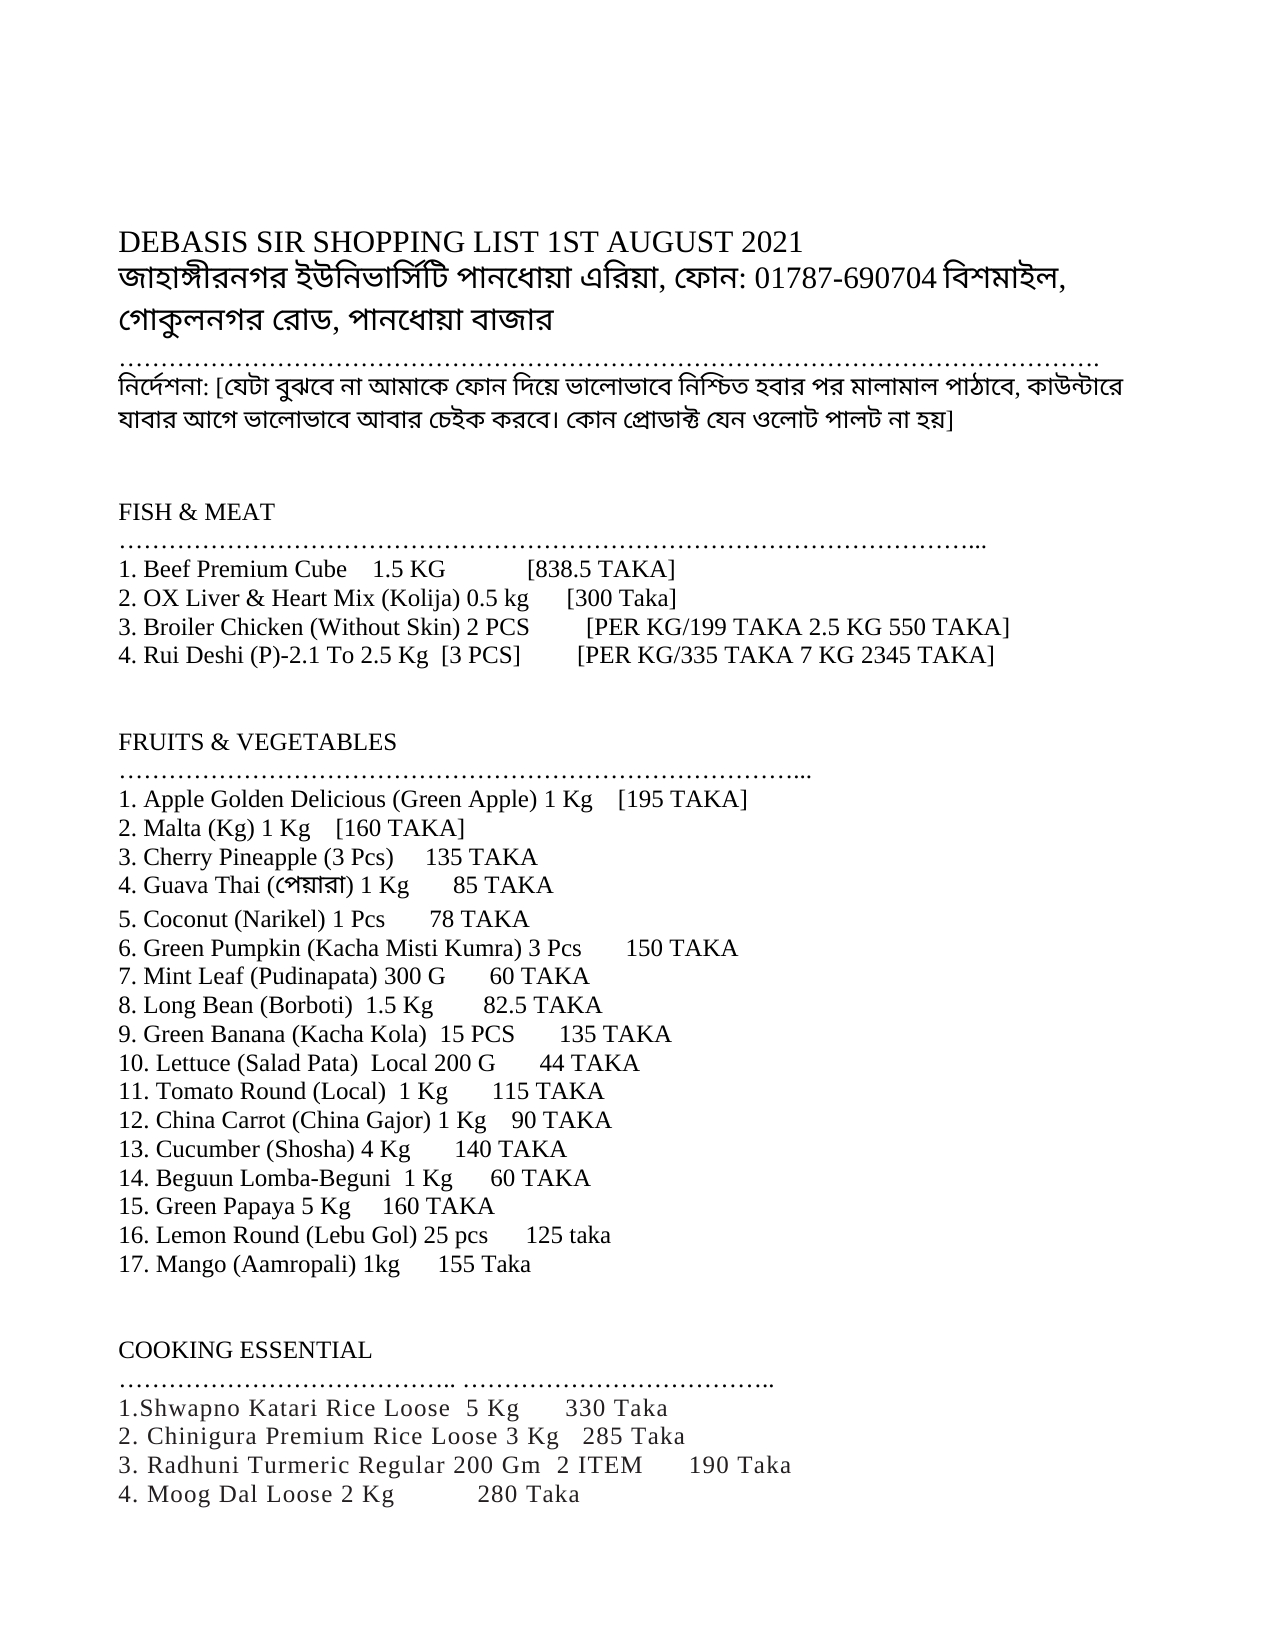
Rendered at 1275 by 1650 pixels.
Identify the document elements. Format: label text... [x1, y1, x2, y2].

text FRUITS & VEGETABLES [118, 727, 1157, 755]
text 1.Shwapno Katari Rice Loose 5 Kg 330 taka [118, 1393, 1157, 1421]
text জাহাঙ্গীরনগর ইউনিভার্সিটি পানধোয়া এরিয়া, ফোন: 01787-690704বিশমাইল, গোকুলনগর রোড, পানধোয়া বাজার [118, 259, 1157, 343]
text 1. Beef Premium Cube 1.5 KG [838.5 TAKA] [118, 554, 1157, 583]
text 4. Moog Dal Loose 2 Kg 280 taka [118, 1479, 1157, 1508]
text 3. Broiler Chicken (Without Skin) 2 PCS [PER KG/199 TAKA 2.5 KG 550 TAKA] [118, 612, 1157, 640]
text 16. Lemon Round (Lebu Gol) 25 pcs 125 taka [118, 1220, 1157, 1249]
text DEBASIS SIR SHOPPING LIST 1ST AUGUST 2021 [118, 223, 1157, 259]
text 3. Cherry Pineapple (3 Pcs) 135 TAKA [118, 842, 1157, 870]
text ………………………………………………………………………... [118, 755, 1157, 784]
text 1. Apple Golden Delicious (Green Apple) 1 Kg [195 TAKA] [118, 784, 1157, 813]
text 13. Cucumber (Shosha) 4 Kg 140 TAKA [118, 1134, 1157, 1163]
text 2. Malta (Kg) 1 Kg [160 TAKA] [118, 813, 1157, 842]
text ………………………………………………………………………………………………………. [118, 343, 1157, 372]
text 9. Green Banana (Kacha Kola) 15 PCS 135 TAKA [118, 1019, 1157, 1048]
text 4. Guava Thai (পেয়ারা) 1 Kg 85 TAKA [118, 870, 1157, 904]
text 17. Mango (Aamropali) 1kg 155 Taka [118, 1249, 1157, 1278]
text 14. Beguun Lomba-Beguni 1 Kg 60 TAKA [118, 1163, 1157, 1191]
text 2. OX Liver & Heart Mix (Kolija) 0.5 kg [300 Taka] [118, 583, 1157, 612]
text 5. Coconut (Narikel) 1 Pcs 78 TAKA [118, 904, 1157, 933]
text FISH & MEAT [118, 497, 1157, 525]
text 15. Green Papaya 5 Kg 160 TAKA [118, 1191, 1157, 1220]
text 12. China Carrot (China Gajor) 1 Kg 90 TAKA [118, 1105, 1157, 1134]
text 6. Green Pumpkin (Kacha Misti Kumra) 3 Pcs 150 TAKA [118, 933, 1157, 961]
text 8. Long Bean (Borboti) 1.5 Kg 82.5 TAKA [118, 990, 1157, 1019]
text 3. Radhuni Turmeric Regular 200 Gm 2 ITEM 190 taka [118, 1450, 1157, 1479]
text নির্দেশনা: [যেটা বুঝবে না আমাকে ফোন দিয়ে ভালোভাবে নিশ্চিত হবার পর মালামাল পাঠাবে, কাউন্টারে যাবার আগে ভালোভাবে আবার চেইক করবে। কোন প্রোডাক্ট যেন ওলোট পালট না হয়] [118, 372, 1157, 439]
text 7. Mint Leaf (Pudinapata) 300 G 60 TAKA [118, 961, 1157, 990]
text …………………………………………………………………………………………... [118, 525, 1157, 554]
text 4. Rui Deshi (P)-2.1 To 2.5 Kg [3 PCS] [PER KG/335 TAKA 7 KG 2345 TAKA] [118, 640, 1157, 669]
text COOKING ESSENTIAL [118, 1335, 1157, 1364]
text 2. Chinigura Premium Rice Loose 3 Kg 285 taka [118, 1421, 1157, 1450]
text 11. Tomato Round (Local) 1 Kg 115 TAKA [118, 1076, 1157, 1105]
text ………………………………….. ……………………………….. [118, 1364, 1157, 1393]
text 10. Lettuce (Salad Pata) Local 200 G 44 TAKA [118, 1048, 1157, 1076]
